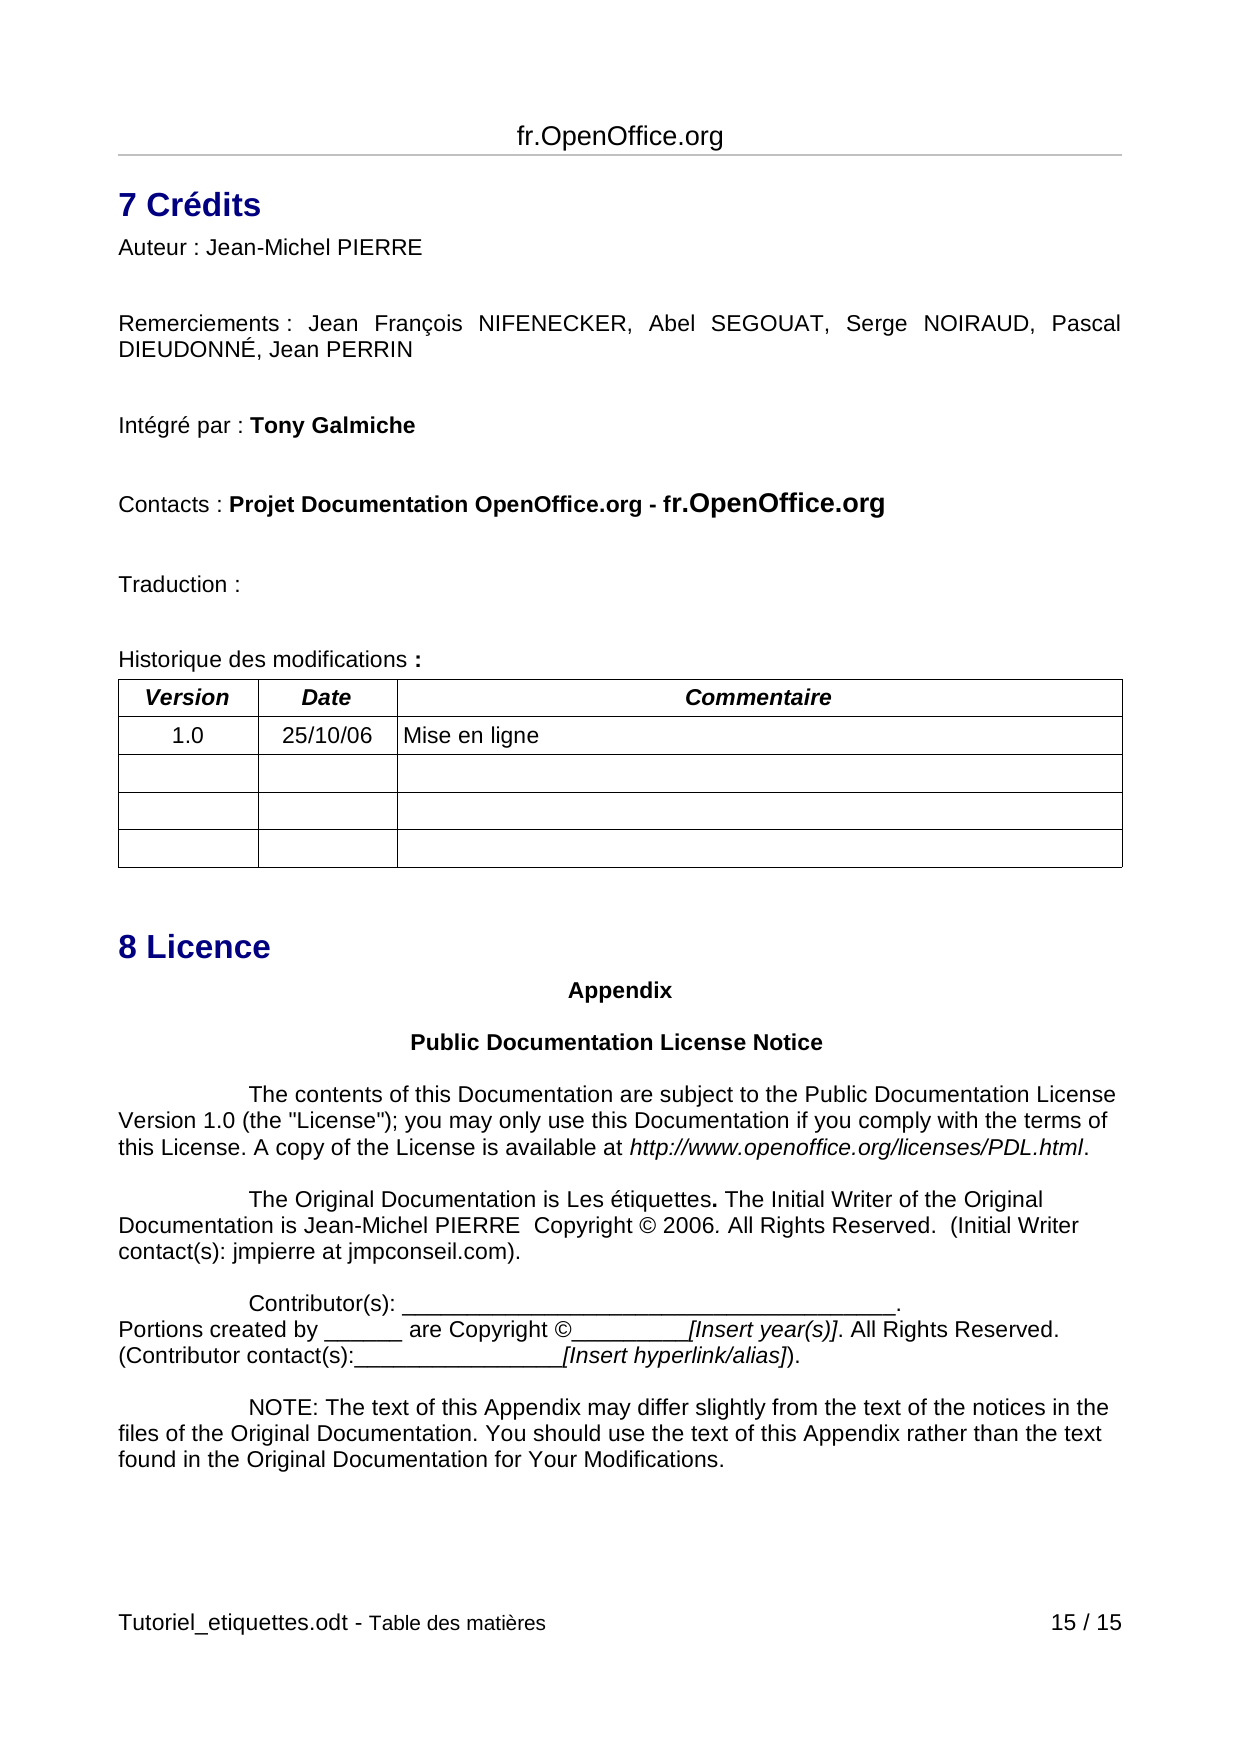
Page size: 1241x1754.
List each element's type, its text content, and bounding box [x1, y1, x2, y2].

table_cell [398, 793, 1122, 829]
text Contributor(s): ______________________________________. [118, 1290, 1122, 1316]
table_cell [259, 755, 397, 792]
subtitle Crédits [118, 186, 1122, 223]
table_cell [398, 830, 1122, 867]
text Remerciements : Jean François NIFENECKER, Abel SEGOUAT, Serge NOIRAUD, Pascal DIEUDONNÉ, Jean PERRIN [118, 310, 1122, 362]
table_cell [119, 830, 258, 867]
table_header Version [119, 680, 258, 716]
text Intégré par : Tony Galmiche [118, 412, 1122, 438]
text The Original Documentation is Les étiquettes. The Initial Writer of the Original Documentation is Jean-Michel PIERRE Copyright © 2006. All Rights Reserved. (Initial Writer contact(s): jmpierre at jmpconseil.com). [118, 1186, 1122, 1264]
table_cell [398, 755, 1122, 792]
text NOTE: The text of this Appendix may differ slightly from the text of the notices in the files of the Original Documentation. You should use the text of this Appendix rather than the text found in the Original Documentation for Your Modifications. [118, 1394, 1122, 1472]
text Traduction : [118, 571, 1122, 597]
text The contents of this Documentation are subject to the Public Documentation License Version 1.0 (the "License"); you may only use this Documentation if you comply with the terms of this License. A copy of the License is available at http://www.openoffice.org/licenses/PDL.html. [118, 1082, 1122, 1160]
table_cell [119, 755, 258, 792]
table_cell Mise en ligne [398, 717, 1122, 754]
text Portions created by ______ are Copyright ©_________[Insert year(s)]. All Rights Reserved. (Contributor contact(s):________________[Insert hyperlink/alias]). [118, 1316, 1122, 1368]
table_cell 25/10/06 [259, 717, 397, 754]
subtitle Licence [118, 928, 1122, 966]
table_header Date [259, 680, 397, 716]
text Appendix [118, 978, 1122, 1004]
text Contacts : Projet Documentation OpenOffice.org - fr.OpenOffice.org [118, 488, 1122, 518]
table_cell [259, 830, 397, 867]
table_cell [259, 793, 397, 829]
table_cell 1.0 [119, 717, 258, 754]
text Historique des modifications : [118, 647, 1122, 673]
text Public Documentation License Notice [118, 1030, 1122, 1056]
text Auteur : Jean-Michel PIERRE [118, 235, 1122, 261]
table_cell [119, 793, 258, 829]
table_header Commentaire [398, 680, 1122, 716]
